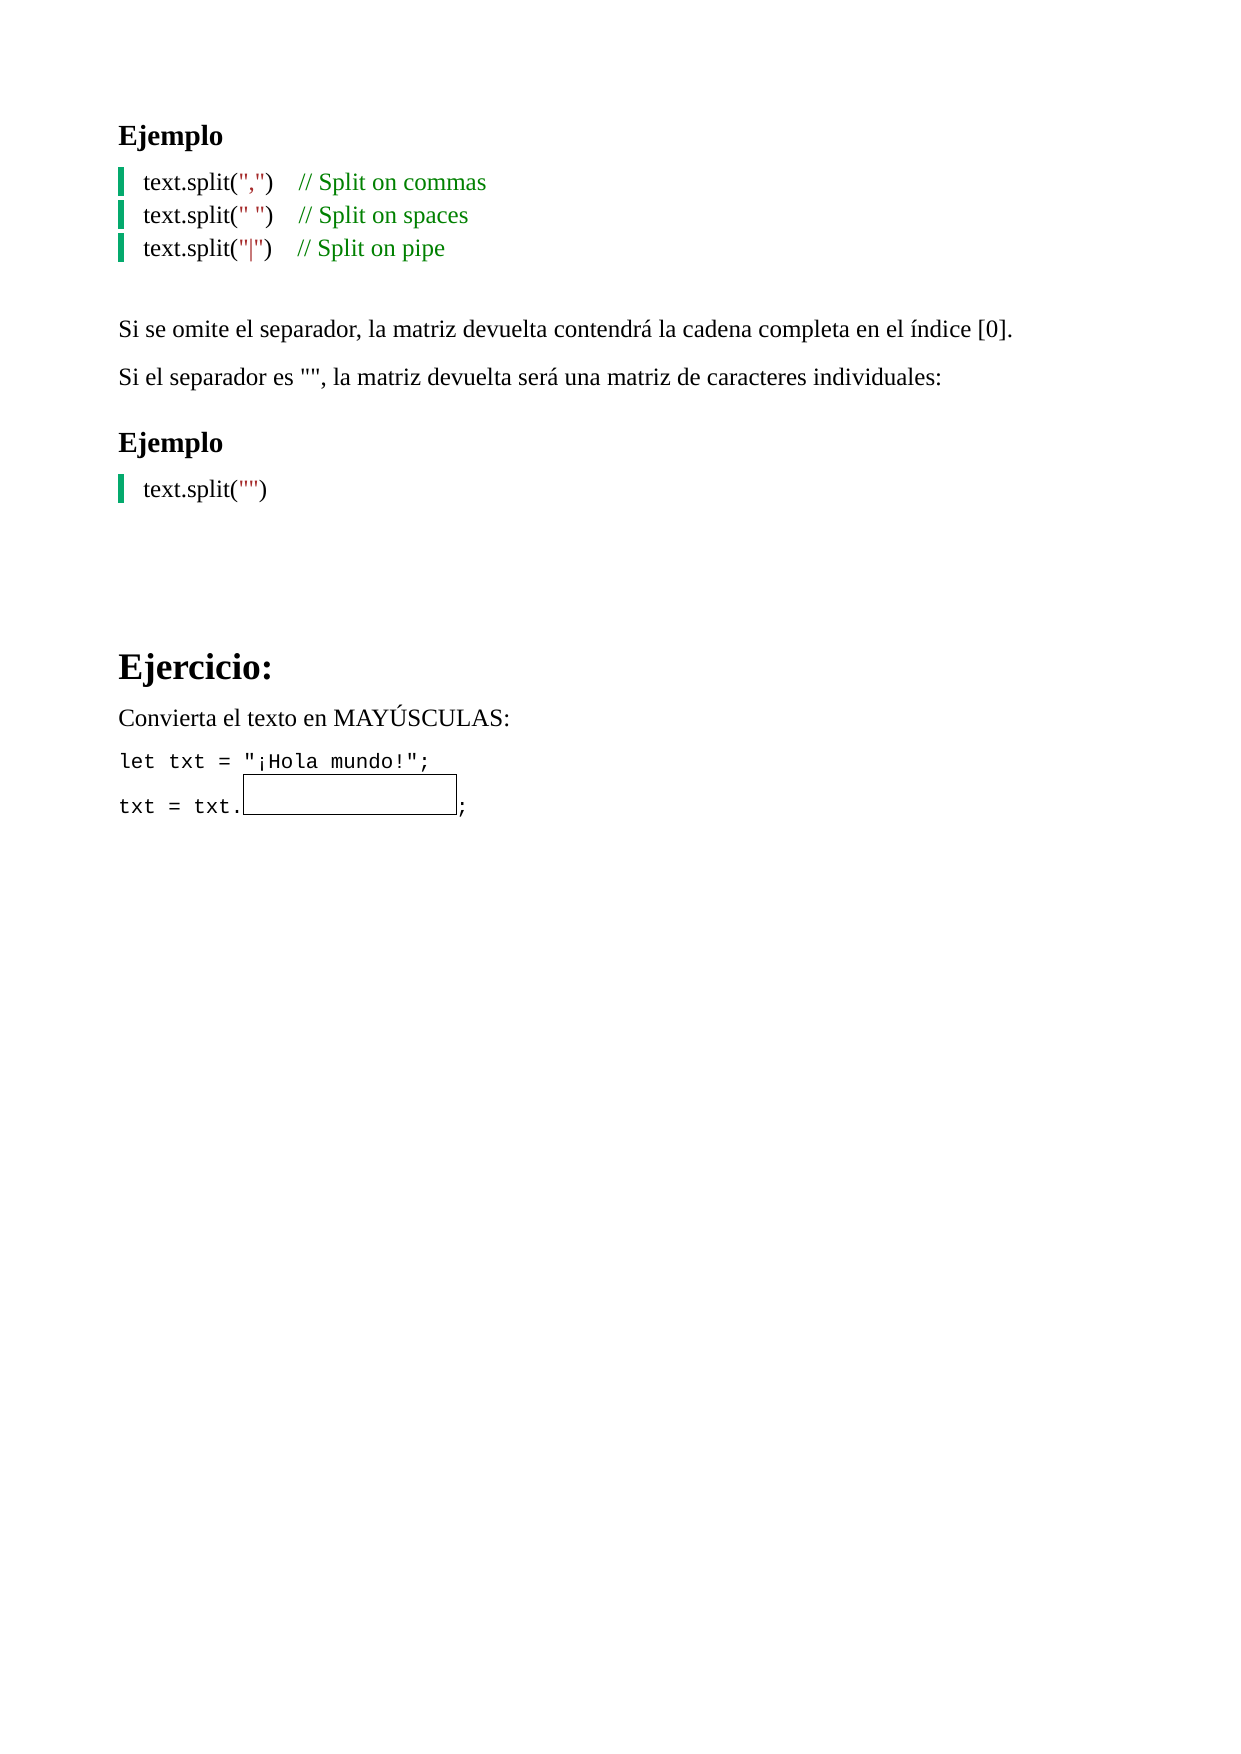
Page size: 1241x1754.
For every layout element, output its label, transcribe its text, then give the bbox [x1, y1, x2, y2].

text txt = txt.; [118, 774, 1122, 820]
text text.split("") [124, 474, 1122, 503]
text Convierta el texto en MAYÚSCULAS: [118, 703, 1122, 732]
text Si se omite el separador, la matriz devuelta contendrá la cadena completa en el índice [0]. [118, 314, 1122, 343]
text Si el separador es "", la matriz devuelta será una matriz de caracteres individuales: [118, 362, 1122, 390]
subtitle Ejemplo [118, 425, 1122, 458]
text let txt = "¡Hola mundo!"; [118, 751, 1122, 774]
text text.split(",") // Split on commas text.split(" ") // Split on spaces text.split("|") // Split on pipe [118, 167, 1122, 262]
subtitle Ejemplo [118, 118, 1122, 152]
subtitle Ejercicio: [118, 644, 1122, 688]
